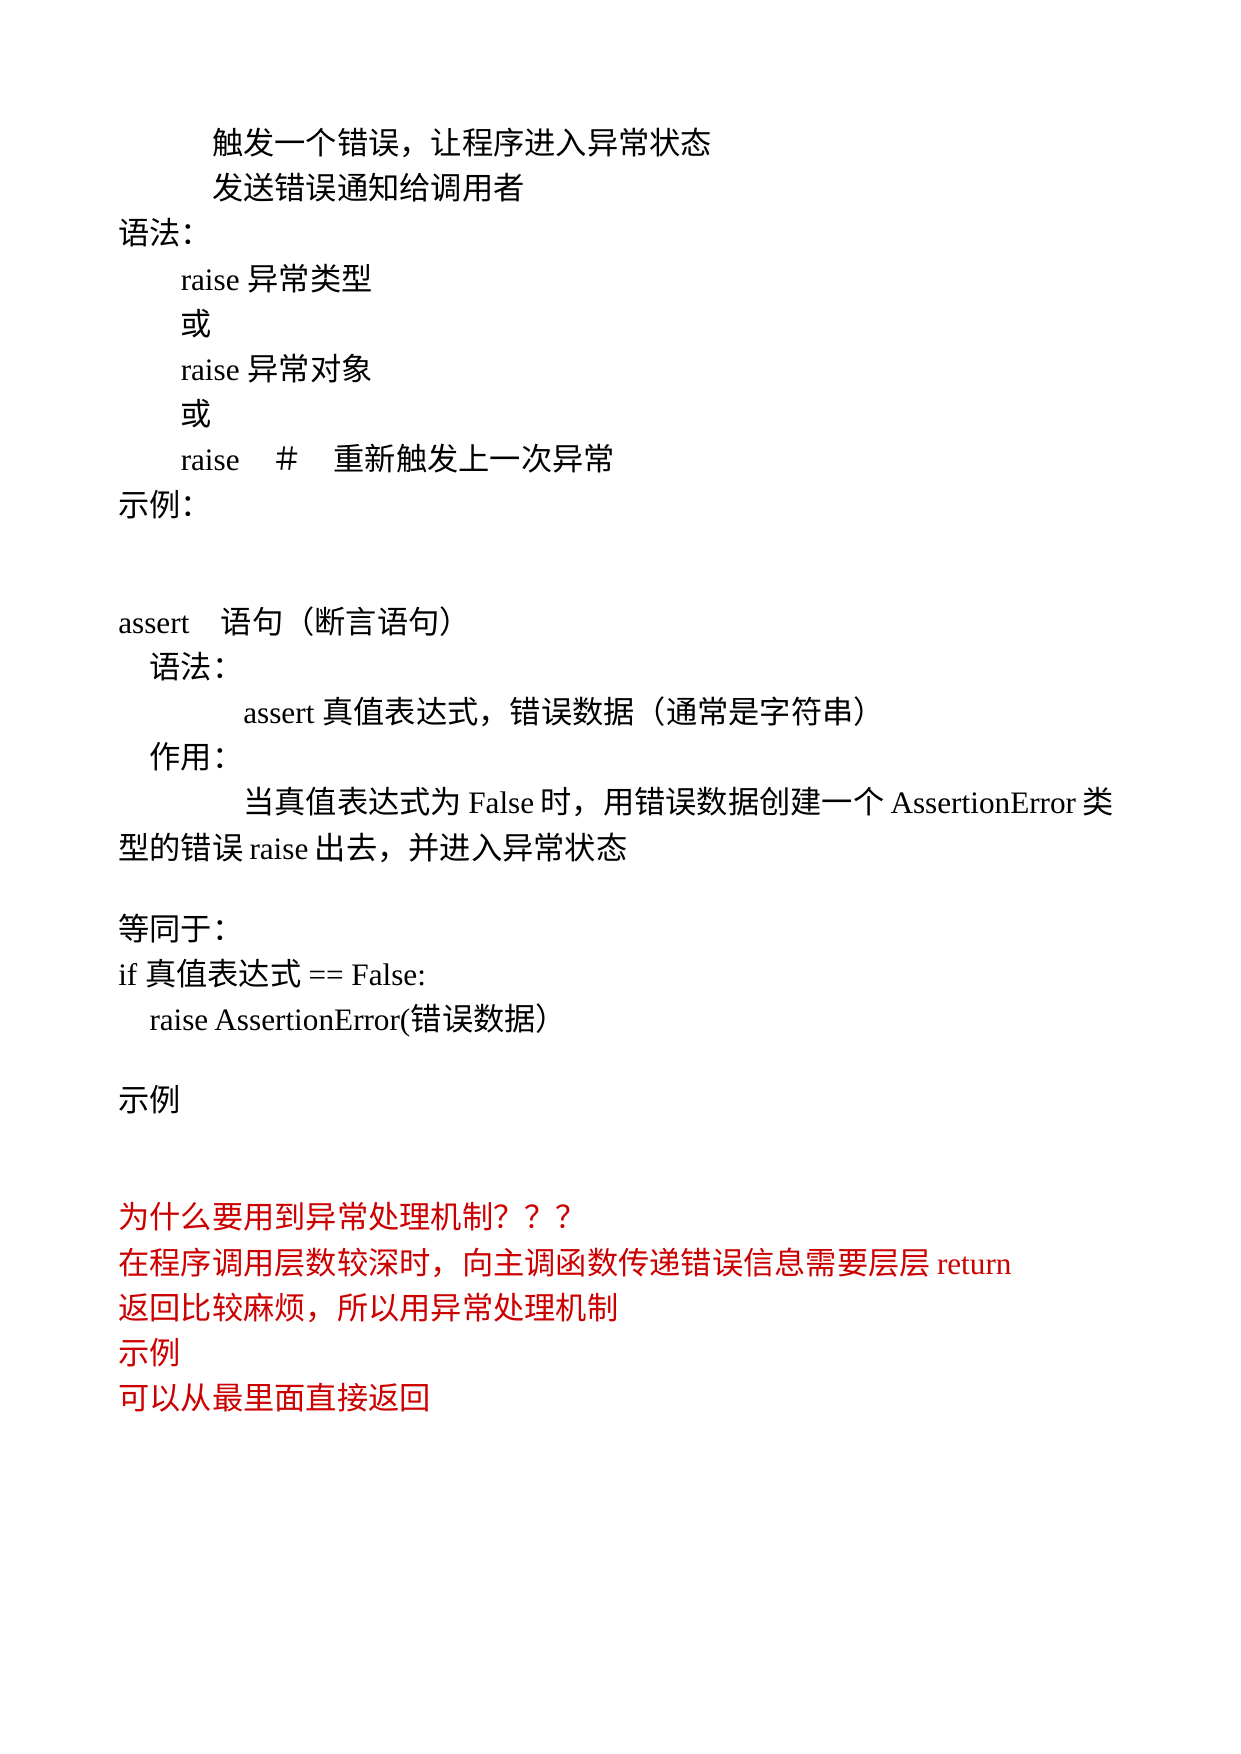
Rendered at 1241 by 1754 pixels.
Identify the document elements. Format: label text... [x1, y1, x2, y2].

text 或 [118, 299, 1122, 344]
text 示例 [118, 1076, 1122, 1121]
text 返回比较麻烦，所以用异常处理机制 [118, 1283, 1122, 1328]
text 语法： [118, 642, 1122, 687]
text 为什么要用到异常处理机制？？？ [118, 1193, 1122, 1238]
text 发送错误通知给调用者 [118, 163, 1122, 208]
text raise 异常对象 [118, 344, 1122, 389]
text 或 [118, 389, 1122, 434]
text 在程序调用层数较深时，向主调函数传递错误信息需要层层return [118, 1238, 1122, 1283]
text 语法： [118, 208, 1122, 254]
text raise AssertionError(错误数据） [118, 994, 1122, 1040]
text raise 异常类型 [118, 254, 1122, 299]
text 触发一个错误，让程序进入异常状态 [118, 118, 1122, 163]
text assert 真值表达式，错误数据（通常是字符串） [118, 687, 1122, 732]
text 等同于： [118, 904, 1122, 949]
text 示例： [118, 480, 1122, 525]
text 作用： [118, 732, 1122, 778]
text raise ＃ 重新触发上一次异常 [118, 434, 1122, 480]
text if 真值表达式 == False: [118, 949, 1122, 994]
text 当真值表达式为False时，用错误数据创建一个AssertionError类型的错误raise出去，并进入异常状态 [118, 778, 1122, 868]
text 可以从最里面直接返回 [118, 1373, 1122, 1419]
text assert 语句（断言语句） [118, 597, 1122, 642]
text 示例 [118, 1328, 1122, 1373]
